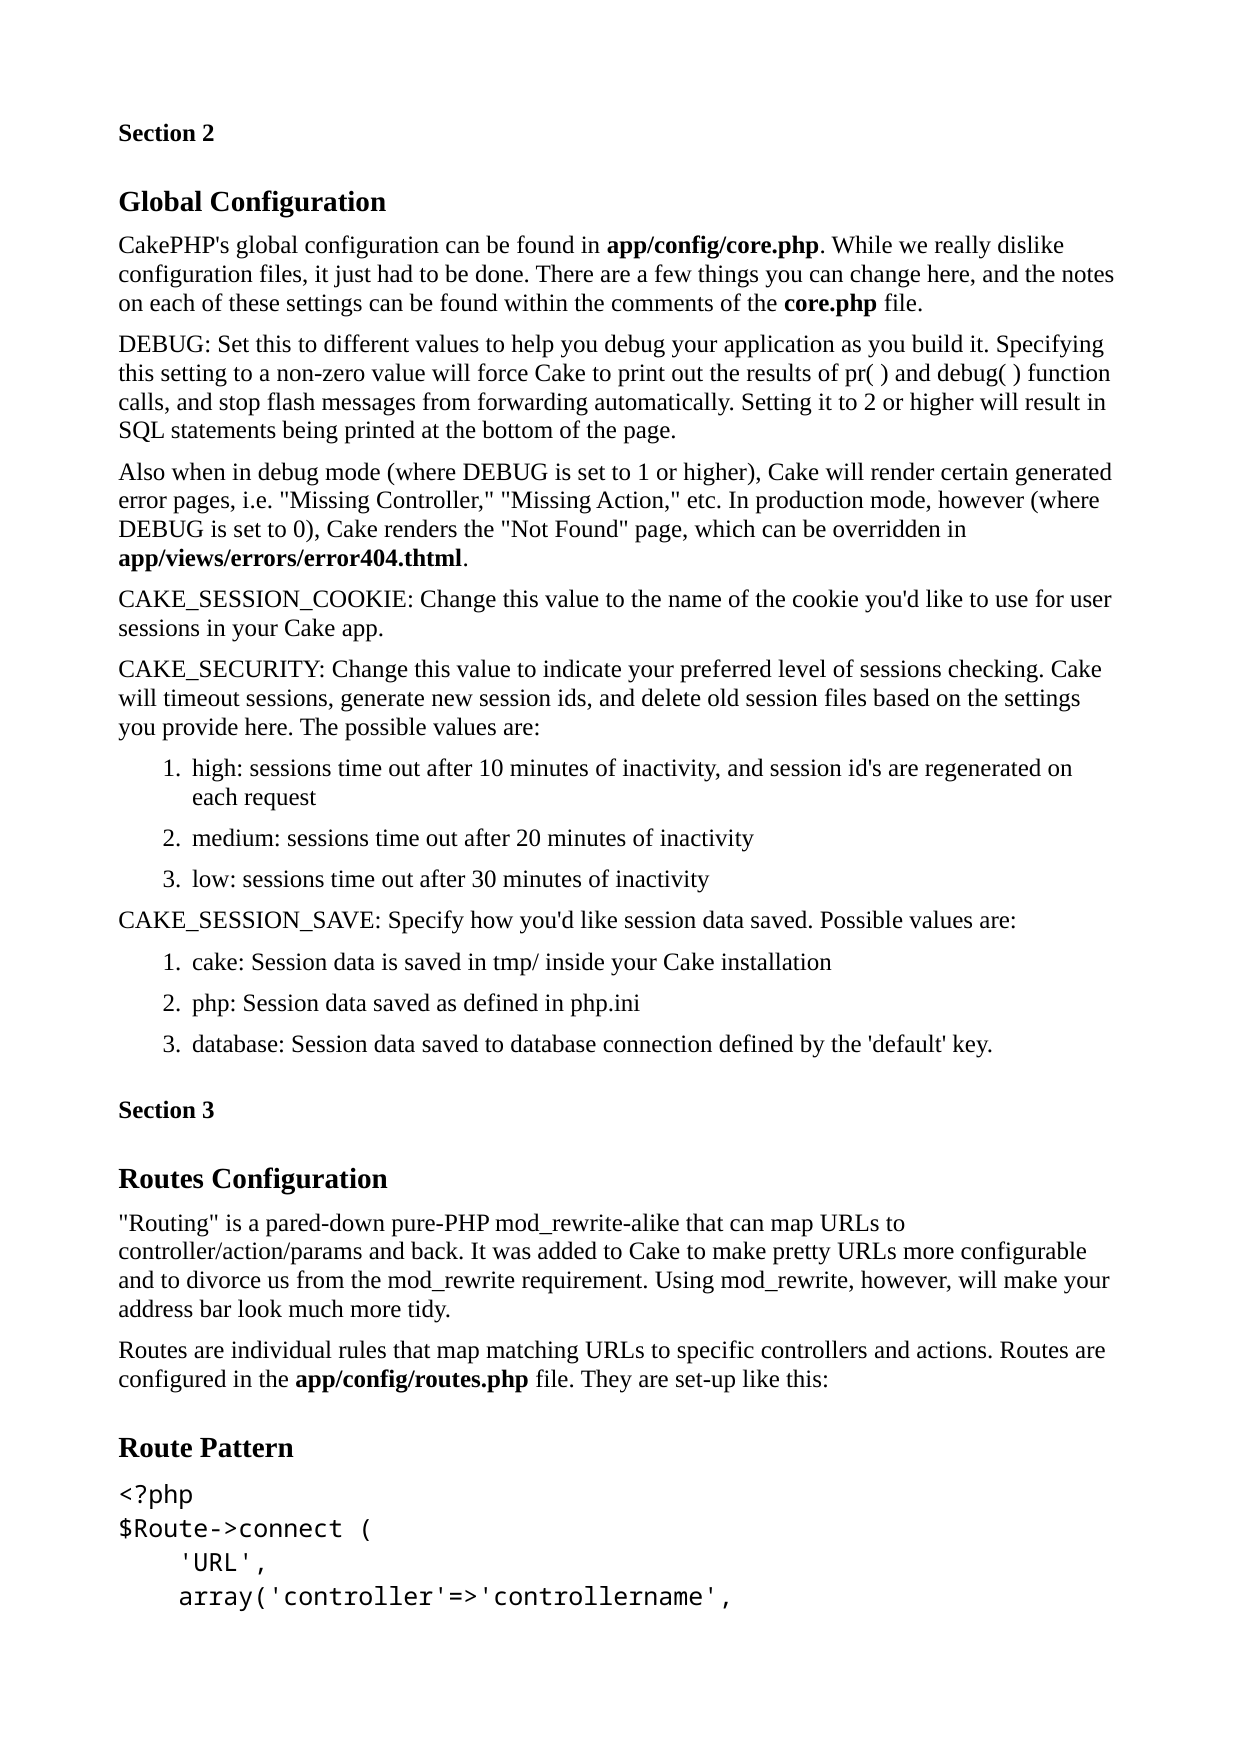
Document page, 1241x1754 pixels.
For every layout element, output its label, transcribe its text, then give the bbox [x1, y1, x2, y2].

subtitle Global Configuration [118, 184, 1122, 218]
text "Routing" is a pared-down pure-PHP mod_rewrite-alike that can map URLs to controller/action/params and back. It was added to Cake to make pretty URLs more configurable and to divorce us from the mod_rewrite requirement. Using mod_rewrite, however, will make your address bar look much more tidy. [118, 1208, 1122, 1323]
subtitle Routes Configuration [118, 1162, 1122, 1195]
list high: sessions time out after 10 minutes of inactivity, and session id's are regenerated on each request [162, 753, 1122, 810]
text DEBUG: Set this to different values to help you debug your application as you build it. Specifying this setting to a non-zero value will force Cake to print out the results of pr( ) and debug( ) function calls, and stop flash messages from forwarding automatically. Setting it to 2 or higher will result in SQL statements being printed at the bottom of the page. [118, 329, 1122, 444]
text CakePHP's global configuration can be found in app/config/core.php. While we really dislike configuration files, it just had to be done. There are a few things you can change here, and the notes on each of these settings can be found within the comments of the core.php file. [118, 230, 1122, 317]
list medium: sessions time out after 20 minutes of inactivity [162, 823, 1122, 852]
text Routes are individual rules that map matching URLs to specific controllers and actions. Routes are configured in the app/config/routes.php file. They are set-up like this: [118, 1335, 1122, 1393]
subtitle Section 3 [118, 1095, 1122, 1124]
subtitle Route Pattern [118, 1430, 1122, 1464]
list database: Session data saved to database connection defined by the 'default' key. [162, 1029, 1122, 1058]
list php: Session data saved as defined in php.ini [162, 988, 1122, 1017]
list cake: Session data is saved in tmp/ inside your Cake installation [162, 947, 1122, 975]
text <?php $Route->connect ( 'URL', array('controller'=>'controllername', [118, 1476, 1122, 1612]
text CAKE_SECURITY: Change this value to indicate your preferred level of sessions checking. Cake will timeout sessions, generate new session ids, and delete old session files based on the settings you provide here. The possible values are: [118, 654, 1122, 740]
text CAKE_SESSION_COOKIE: Change this value to the name of the cookie you'd like to use for user sessions in your Cake app. [118, 584, 1122, 642]
text CAKE_SESSION_SAVE: Specify how you'd like session data saved. Possible values are: [118, 905, 1122, 934]
list low: sessions time out after 30 minutes of inactivity [162, 864, 1122, 893]
text Also when in debug mode (where DEBUG is set to 1 or higher), Cake will render certain generated error pages, i.e. "Missing Controller," "Missing Action," etc. In production mode, however (where DEBUG is set to 0), Cake renders the "Not Found" page, which can be overridden in app/views/errors/error404.thtml. [118, 457, 1122, 572]
subtitle Section 2 [118, 118, 1122, 147]
